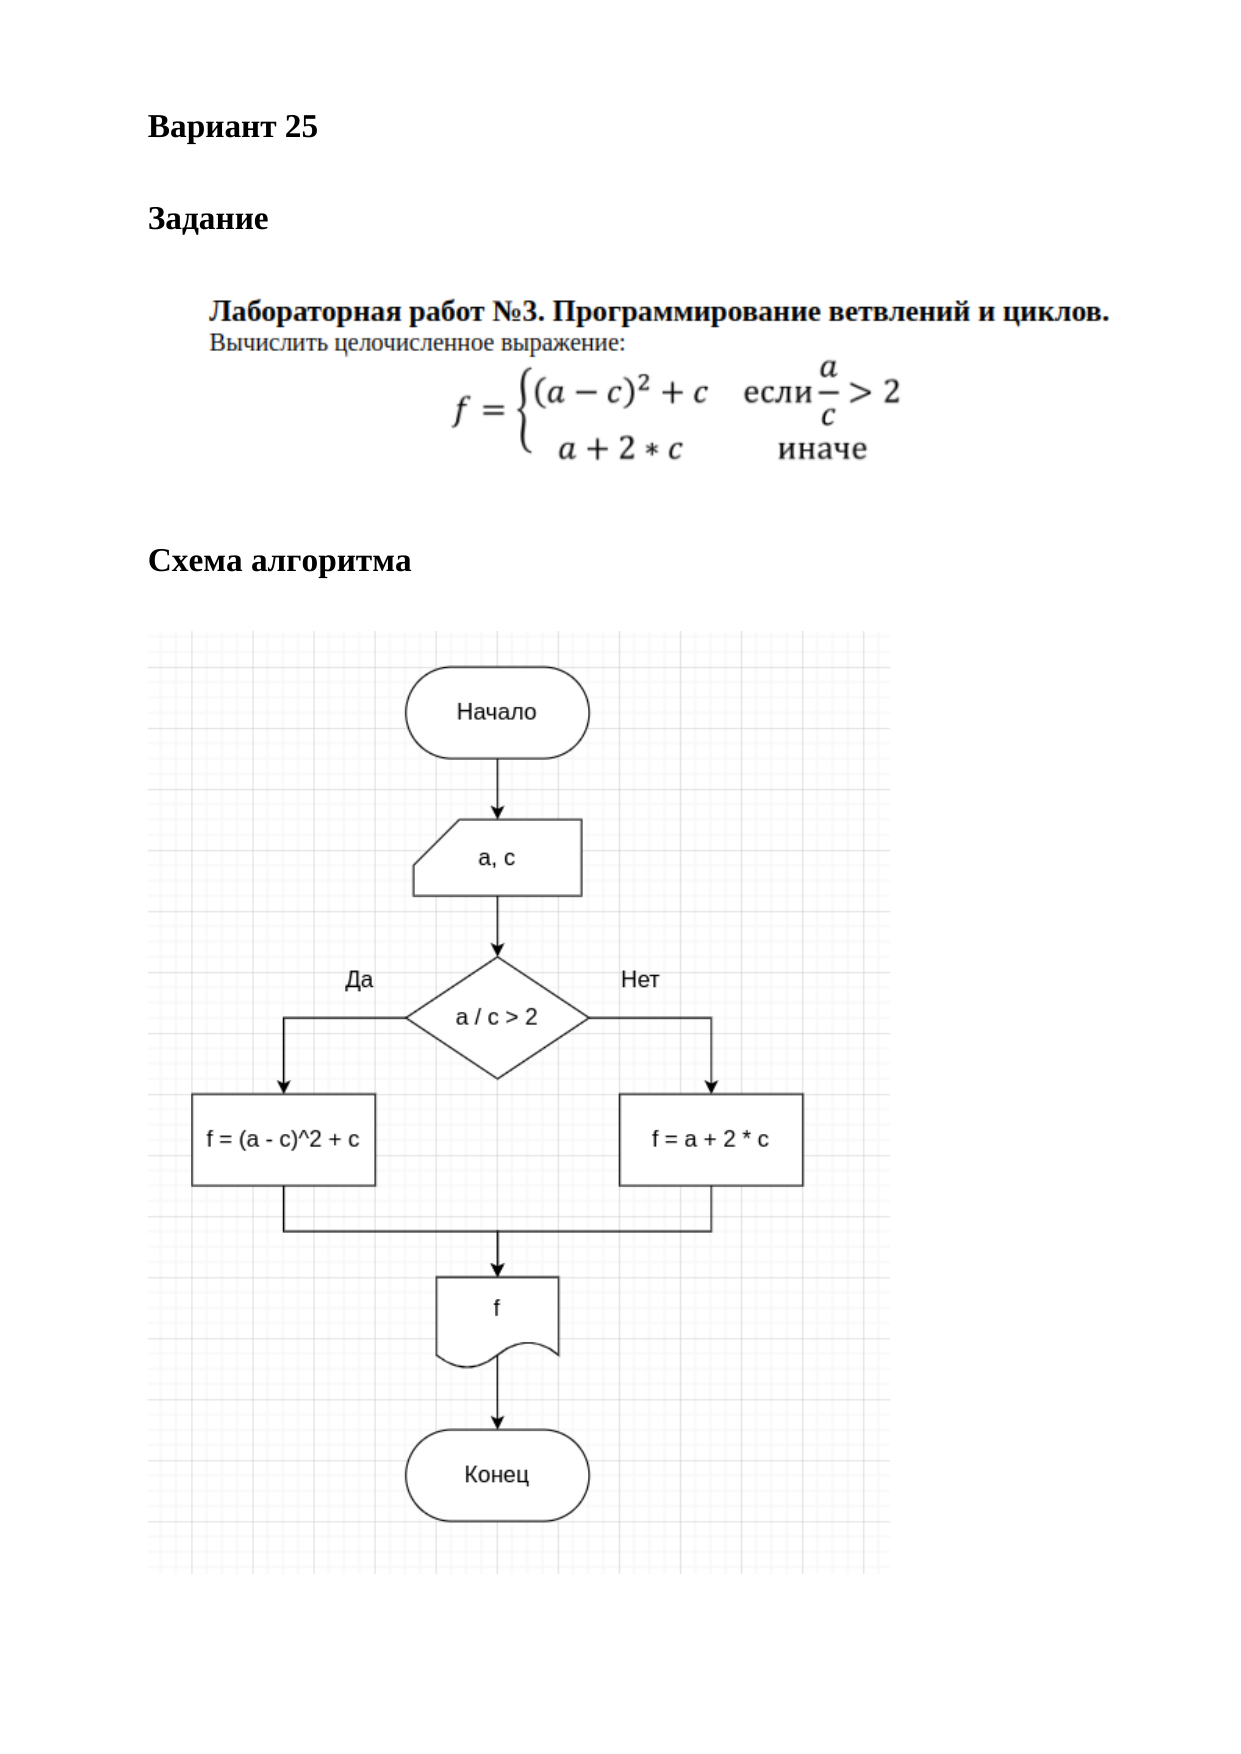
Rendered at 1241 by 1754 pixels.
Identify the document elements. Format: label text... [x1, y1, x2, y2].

text Вариант 25 [148, 107, 1181, 145]
picture [147, 631, 891, 1574]
text Схема алгоритма [148, 540, 1181, 578]
text Задание [148, 198, 1181, 237]
picture [172, 282, 1157, 492]
